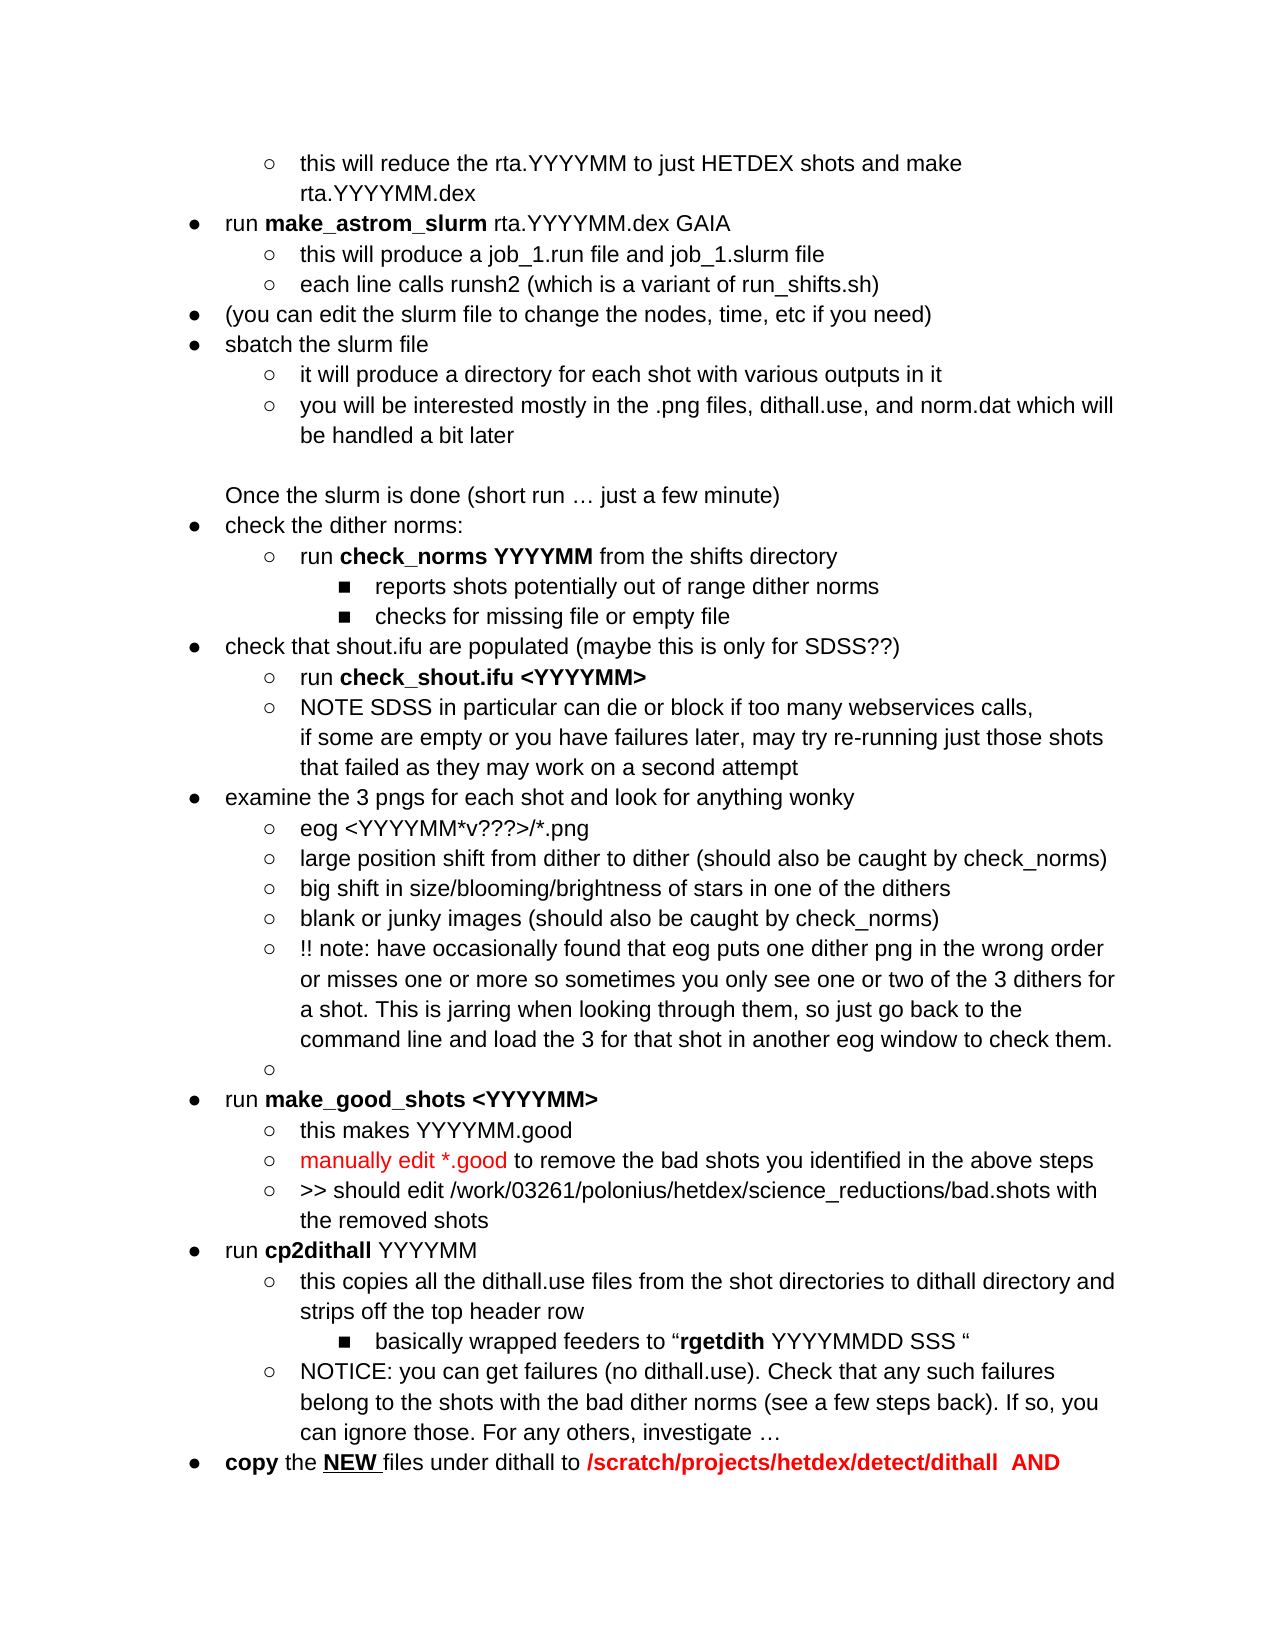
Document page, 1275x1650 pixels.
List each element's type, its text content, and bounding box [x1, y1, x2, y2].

list >> should edit /work/03261/polonius/hetdex/science_reductions/bad.shots with the removed shots [262, 1177, 1125, 1234]
list run check_norms YYYYMM from the shifts directory [262, 543, 1125, 569]
list eog <YYYYMM*v???>/*.png [262, 814, 1125, 841]
list reports shots potentially out of range dither norms [337, 573, 1125, 599]
list sbatch the slurm file [187, 331, 1125, 358]
list (you can edit the slurm file to change the nodes, time, etc if you need) [187, 301, 1125, 327]
list run make_astrom_slurm rta.YYYYMM.dex GAIA [187, 210, 1125, 237]
list run cp2dithall YYYYMM [187, 1237, 1125, 1264]
list this will reduce the rta.YYYYMM to just HETDEX shots and make rta.YYYYMM.dex [262, 150, 1125, 207]
list blank or junky images (should also be caught by check_norms) [262, 905, 1125, 932]
list large position shift from dither to dither (should also be caught by check_norms) [262, 845, 1125, 871]
list basically wrapped feeders to “rgetdith YYYYMMDD SSS “ [337, 1328, 1125, 1354]
list !! note: have occasionally found that eog puts one dither png in the wrong order or misses one or more so sometimes you only see one or two of the 3 dithers for a shot. This is jarring when looking through them, so just go back to the command line and load the 3 for that shot in another eog window to check them. [262, 935, 1125, 1052]
list run check_shout.ifu <YYYYMM> [262, 663, 1125, 690]
list examine the 3 pngs for each shot and look for anything wonky [187, 784, 1125, 811]
list each line calls runsh2 (which is a variant of run_shifts.sh) [262, 271, 1125, 297]
list you will be interested mostly in the .png files, dithall.use, and norm.dat which will be handled a bit later [262, 392, 1125, 448]
list this makes YYYYMM.good [262, 1117, 1125, 1143]
list it will produce a directory for each shot with various outputs in it [262, 361, 1125, 388]
list copy the NEW files under dithall to /scratch/projects/hetdex/detect/dithall AND [187, 1449, 1125, 1475]
list run make_good_shots <YYYYMM> [187, 1086, 1125, 1113]
list NOTE SDSS in particular can die or block if too many webservices calls, if some are empty or you have failures later, may try re-running just those shots that failed as they may work on a second attempt [262, 694, 1125, 781]
list this copies all the dithall.use files from the shot directories to dithall directory and strips off the top header row [262, 1268, 1125, 1324]
list big shift in size/blooming/brightness of stars in one of the dithers [262, 875, 1125, 901]
list check that shout.ifu are populated (maybe this is only for SDSS??) [187, 633, 1125, 660]
list check the dither norms: [187, 512, 1125, 539]
text Once the slurm is done (short run … just a few minute) [225, 452, 1125, 509]
list this will produce a job_1.run file and job_1.slurm file [262, 241, 1125, 267]
list NOTICE: you can get failures (no dithall.use). Check that any such failures belong to the shots with the bad dither norms (see a few steps back). If so, you can ignore those. For any others, investigate … [262, 1358, 1125, 1445]
list manually edit *.good to remove the bad shots you identified in the above steps [262, 1147, 1125, 1173]
list checks for missing file or empty file [337, 603, 1125, 629]
